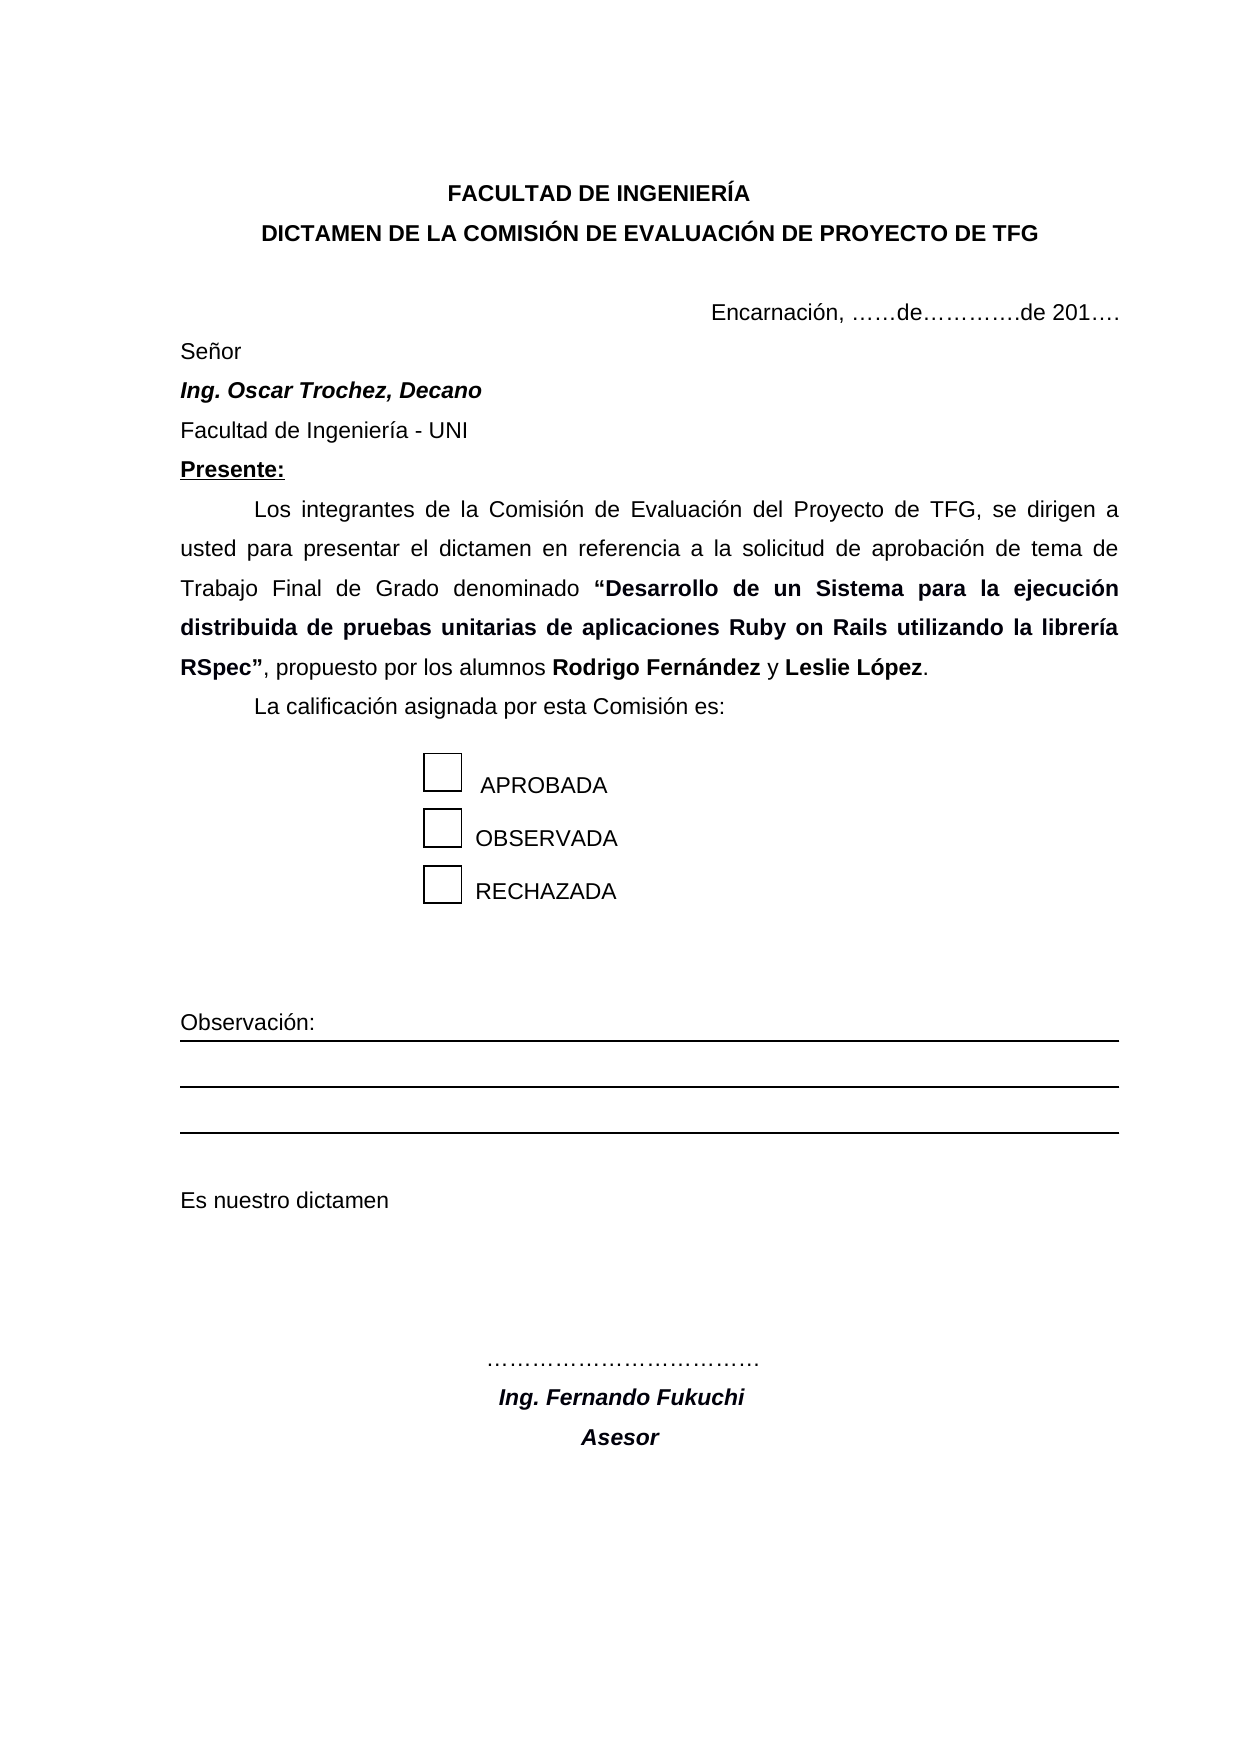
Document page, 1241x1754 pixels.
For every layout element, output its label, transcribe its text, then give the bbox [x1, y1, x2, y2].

text RECHAZADA [462, 878, 1119, 904]
text Es nuestro dictamen [180, 1187, 1119, 1213]
text Presente: [180, 456, 1119, 483]
text Ing. Oscar Trochez, Decano [180, 377, 1119, 404]
text FACULTAD DE INGENIERÍA [180, 180, 1119, 206]
text APROBADA [180, 772, 1119, 798]
text Señor [180, 338, 1119, 364]
text Encarnación, ……de………….de 201…. [180, 298, 1119, 325]
text OBSERVADA [401, 825, 1119, 851]
text [401, 878, 423, 904]
text La calificación asignada por esta Comisión es: [180, 693, 1119, 719]
text Observación: [180, 1009, 1119, 1040]
text ……………………………… [180, 1344, 1119, 1371]
text Los integrantes de la Comisión de Evaluación del Proyecto de TFG, se dirigen a usted para presentar el dictamen en referencia a la solicitud de aprobación de tema de Trabajo Final de Grado denominado “Desarrollo de un Sistema para la ejecución distribuida de pruebas unitarias de aplicaciones Ruby on Rails utilizando la librería RSpec”, propuesto por los alumnos Rodrigo Fernández y Leslie López. [180, 496, 1119, 680]
text Asesor [180, 1423, 1119, 1450]
text Ing. Fernando Fukuchi [180, 1384, 1119, 1410]
text Facultad de Ingeniería - UNI [180, 417, 1119, 443]
text DICTAMEN DE LA COMISIÓN DE EVALUACIÓN DE PROYECTO DE TFG [180, 219, 1119, 246]
